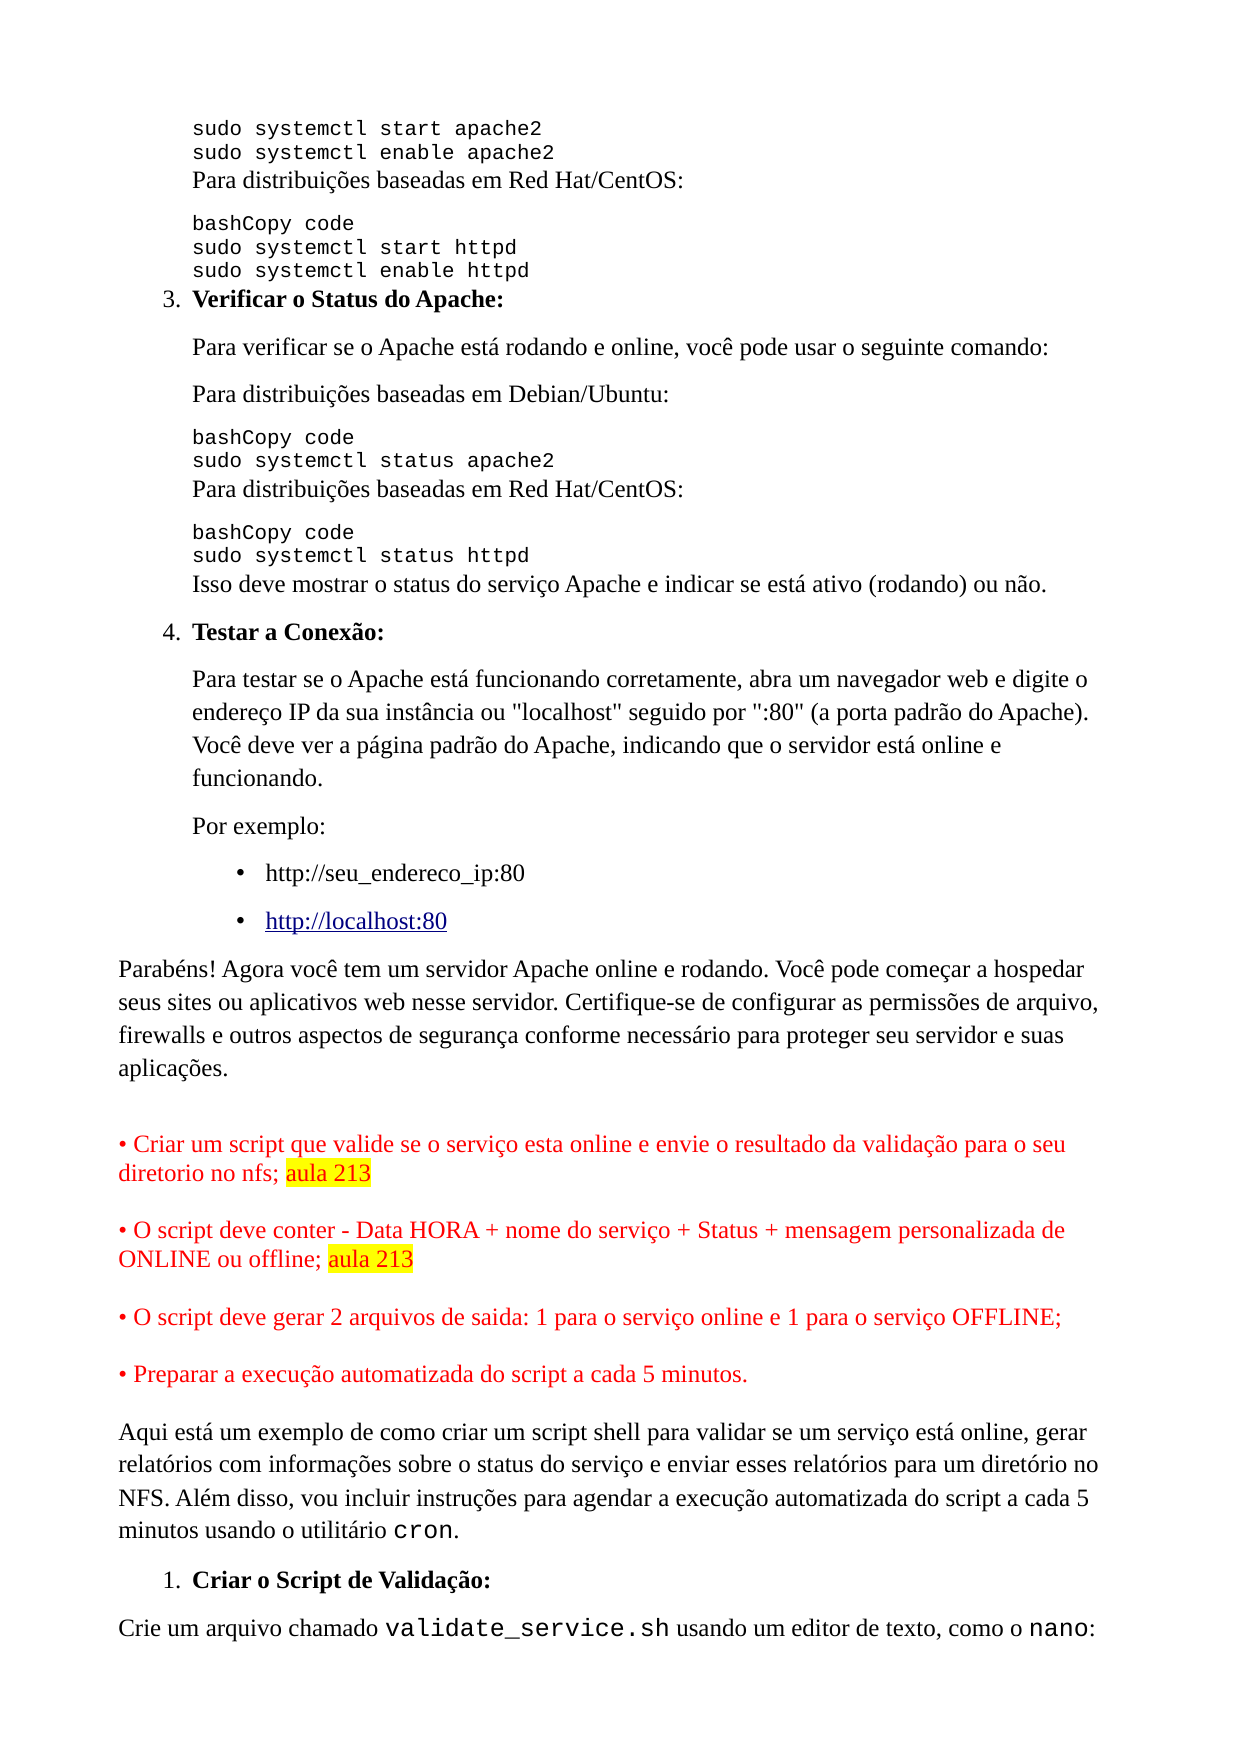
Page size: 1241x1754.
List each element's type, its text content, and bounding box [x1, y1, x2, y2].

list Criar o Script de Validação: [162, 1566, 1122, 1594]
text Crie um arquivo chamado validate_service.sh usando um editor de texto, como o nano: [118, 1613, 1122, 1644]
list sudo systemctl enable apache2 [162, 142, 1122, 165]
list Isso deve mostrar o status do serviço Apache e indicar se está ativo (rodando) ou não. [162, 569, 1122, 598]
list Para distribuições baseadas em Red Hat/CentOS: [162, 165, 1122, 194]
list sudo systemctl start apache2 [162, 118, 1122, 142]
list Verificar o Status do Apache: [162, 284, 1122, 313]
list sudo systemctl start httpd [162, 237, 1122, 260]
list http://seu_endereco_ip:80 [236, 858, 1122, 887]
text • O script deve conter - Data HORA + nome do serviço + Status + mensagem personalizada de [118, 1215, 1122, 1244]
text • Preparar a execução automatizada do script a cada 5 minutos. [118, 1359, 1122, 1388]
text • Criar um script que valide se o serviço esta online e envie o resultado da validação para o seu diretorio no nfs; aula 213 [118, 1129, 1122, 1187]
list sudo systemctl enable httpd [162, 260, 1122, 284]
list http://localhost:80 [236, 906, 1122, 935]
text • O script deve gerar 2 arquivos de saida: 1 para o serviço online e 1 para o serviço OFFLINE; [118, 1302, 1122, 1330]
list bashCopy code [162, 427, 1122, 450]
text ONLINE ou offline; aula 213 [118, 1244, 1122, 1273]
list bashCopy code [162, 213, 1122, 237]
list Testar a Conexão: [162, 617, 1122, 645]
text Parabéns! Agora você tem um servidor Apache online e rodando. Você pode começar a hospedar seus sites ou aplicativos web nesse servidor. Certifique-se de configurar as permissões de arquivo, firewalls e outros aspectos de segurança conforme necessário para proteger seu servidor e suas aplicações. [118, 954, 1122, 1081]
text Aqui está um exemplo de como criar um script shell para validar se um serviço está online, gerar relatórios com informações sobre o status do serviço e enviar esses relatórios para um diretório no NFS. Além disso, vou incluir instruções para agendar a execução automatizada do script a cada 5 minutos usando o utilitário cron. [118, 1417, 1122, 1546]
list Para verificar se o Apache está rodando e online, você pode usar o seguinte comando: [162, 332, 1122, 360]
list bashCopy code [162, 522, 1122, 545]
list Para distribuições baseadas em Debian/Ubuntu: [162, 379, 1122, 408]
list Por exemplo: [162, 811, 1122, 839]
list Para distribuições baseadas em Red Hat/CentOS: [162, 474, 1122, 503]
list sudo systemctl status httpd [162, 545, 1122, 569]
list sudo systemctl status apache2 [162, 450, 1122, 474]
list Para testar se o Apache está funcionando corretamente, abra um navegador web e digite o endereço IP da sua instância ou "localhost" seguido por ":80" (a porta padrão do Apache). Você deve ver a página padrão do Apache, indicando que o servidor está online e funcionando. [162, 664, 1122, 792]
